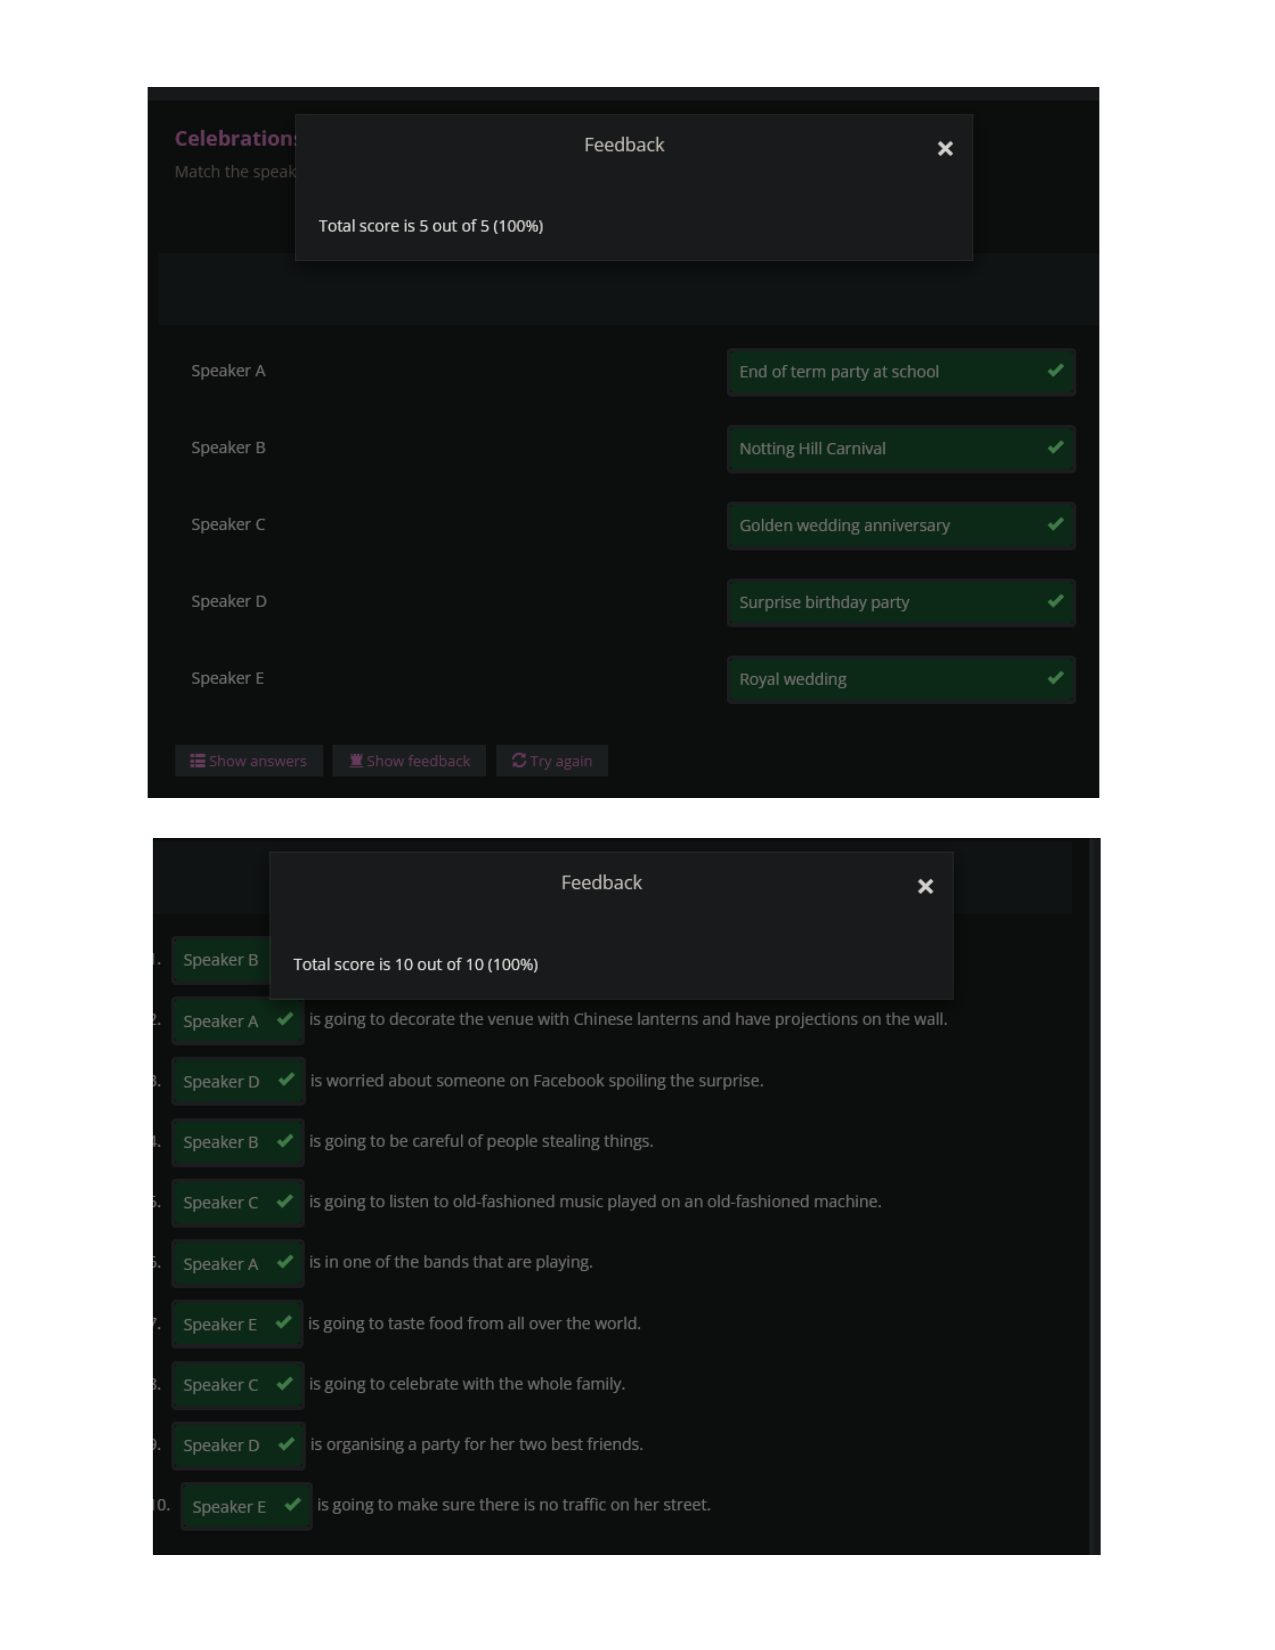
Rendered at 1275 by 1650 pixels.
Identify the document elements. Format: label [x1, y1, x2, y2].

picture [147, 87, 1100, 798]
picture [152, 838, 1101, 1555]
